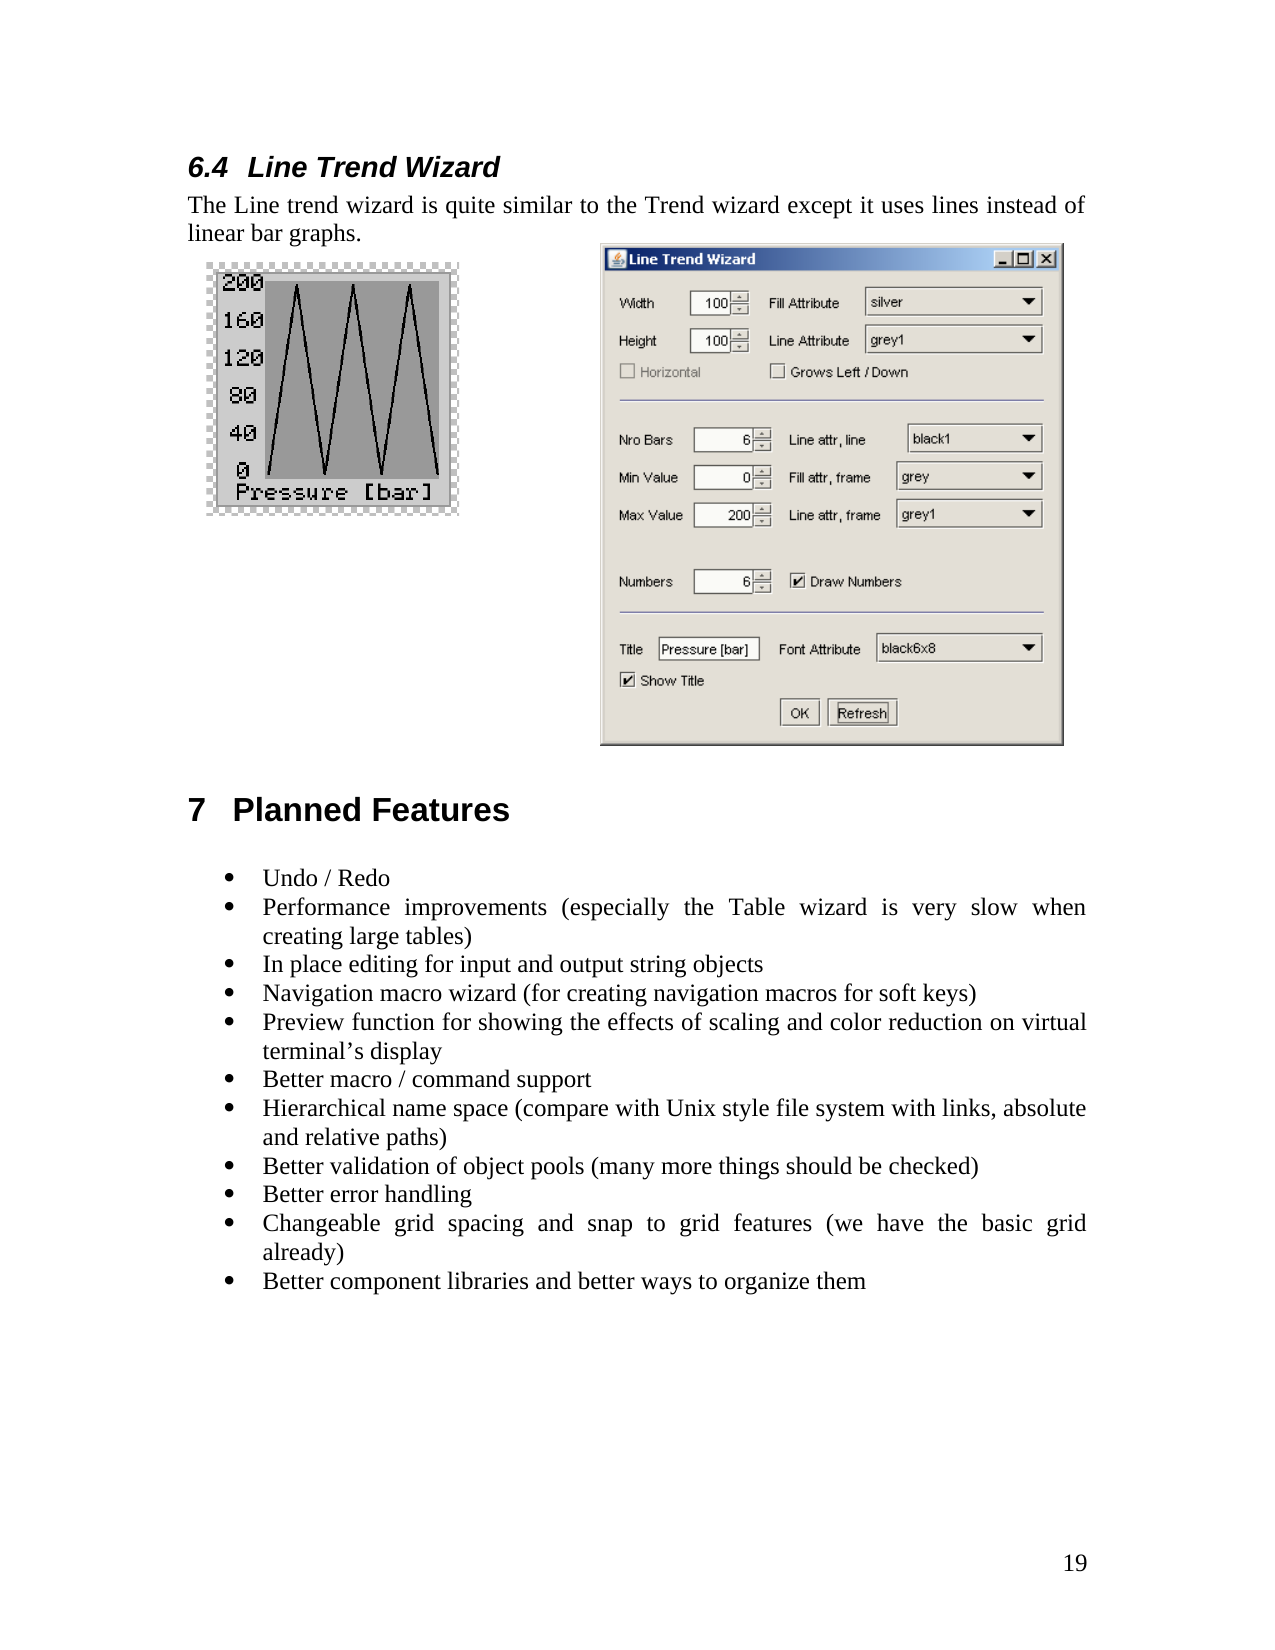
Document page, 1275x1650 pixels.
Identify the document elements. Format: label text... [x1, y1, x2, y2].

list Undo / Redo [225, 863, 1087, 892]
list Better error handling [225, 1179, 1087, 1208]
list Hierarchical name space (compare with Unix style file system with links, absolute and relative paths) [225, 1093, 1087, 1151]
subtitle Line Trend Wizard [187, 150, 1087, 183]
list Changeable grid spacing and snap to grid features (we have the basic grid already) [225, 1208, 1087, 1266]
picture [206, 262, 460, 516]
list Performance improvements (especially the Table wizard is very slow when creating large tables) [225, 892, 1087, 949]
list Better macro / command support [225, 1064, 1087, 1093]
picture [600, 243, 1064, 746]
subtitle Planned Features [187, 790, 1087, 828]
list Better component libraries and better ways to organize them [225, 1266, 1087, 1294]
list In place editing for input and output string objects [225, 949, 1087, 978]
list Navigation macro wizard (for creating navigation macros for soft keys) [225, 978, 1087, 1007]
list Better validation of object pools (many more things should be checked) [225, 1151, 1087, 1179]
list Preview function for showing the effects of scaling and color reduction on virtual terminal’s display [225, 1007, 1087, 1064]
text The Line trend wizard is quite similar to the Trend wizard except it uses lines instead of linear bar graphs. [187, 190, 1087, 247]
